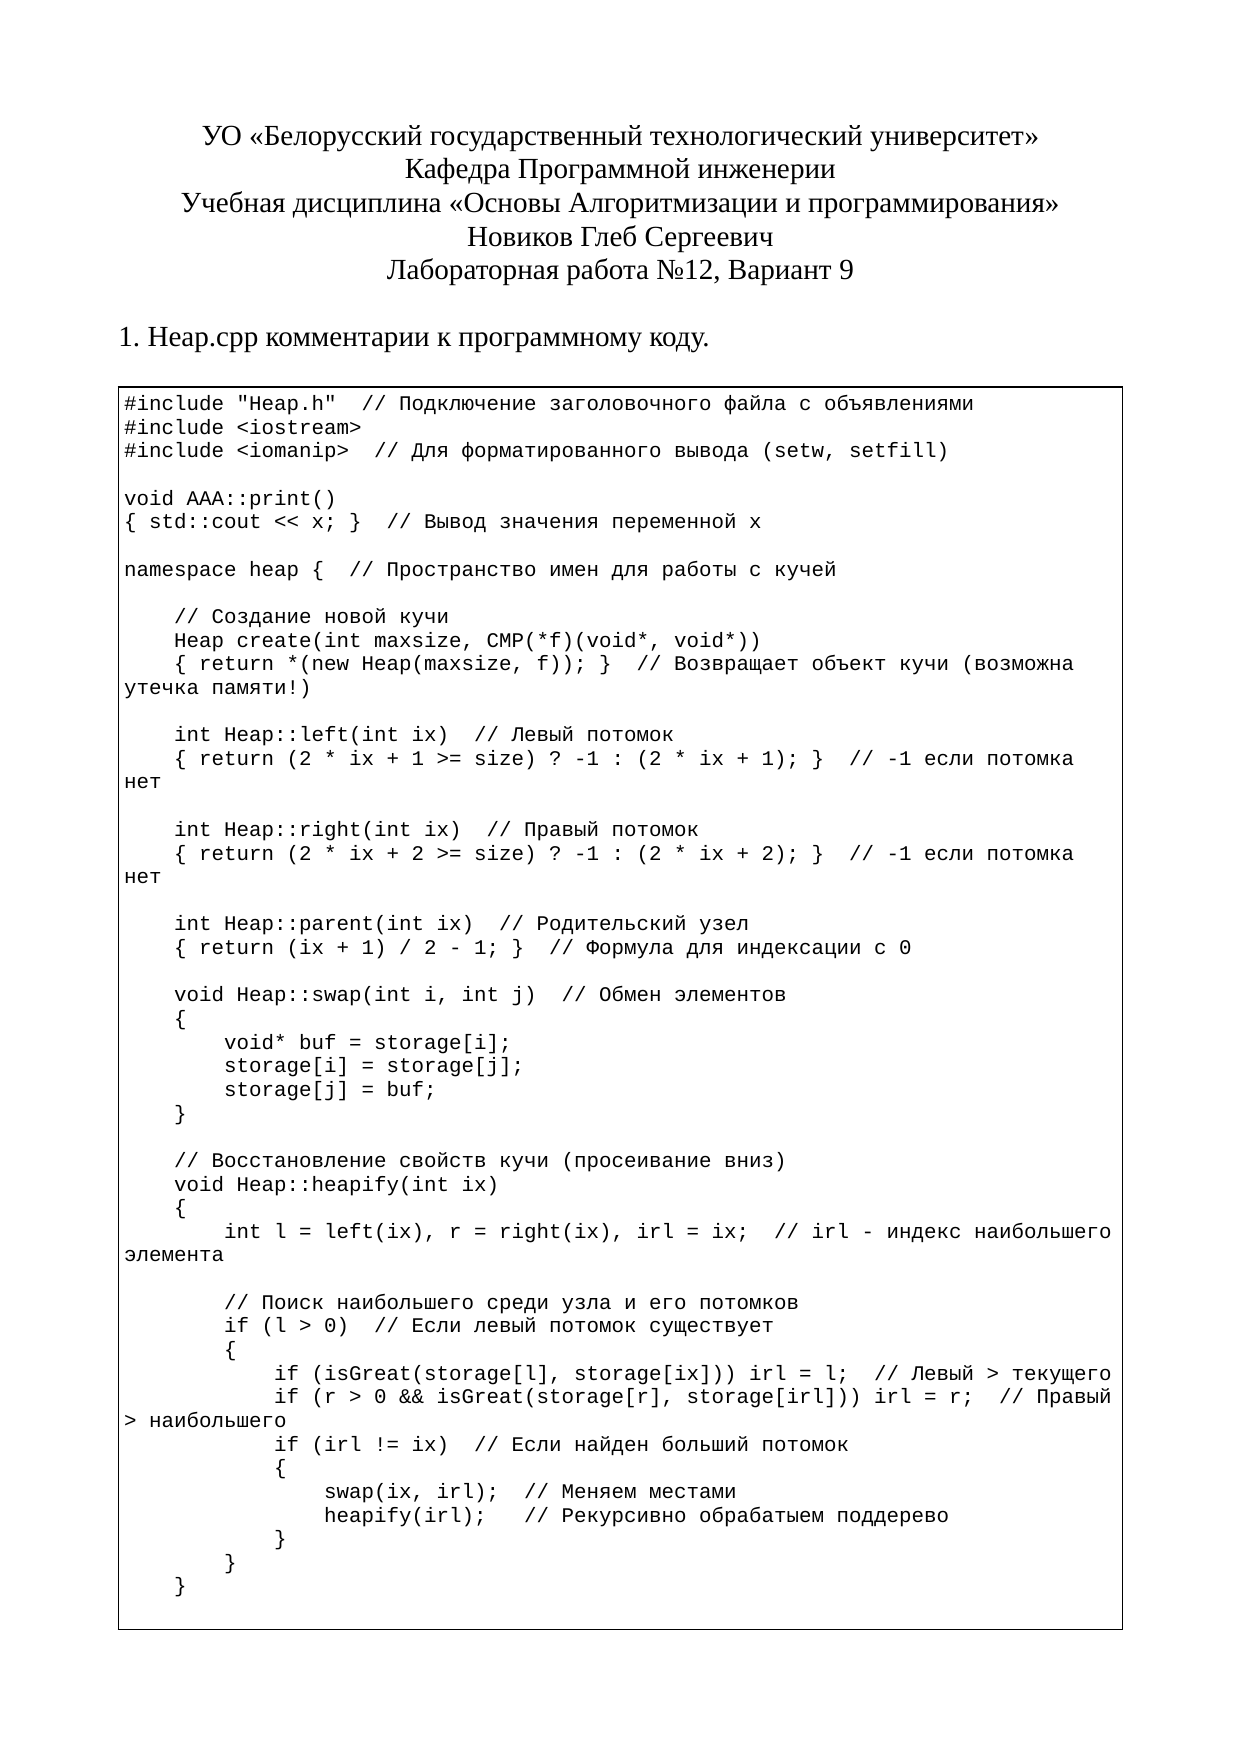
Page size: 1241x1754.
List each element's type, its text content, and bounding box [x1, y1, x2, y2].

text Учебная дисциплина «Основы Алгоритмизации и программирования» [118, 185, 1122, 219]
text Лабораторная работа №12, Вариант 9 [118, 252, 1122, 286]
text Новиков Глеб Сергеевич [118, 219, 1122, 252]
text 1. Heap.cpp комментарии к программному коду. [118, 319, 1122, 353]
table_header #include "Heap.h" // Подключение заголовочного файла с объявлениями #include <iostream> #include <iomanip> // Для форматированного вывода (setw, setfill) void AAA::print() { std::cout << x; } // Вывод значения переменной x namespace heap { // Пространство имен для работы с кучей // Создание новой кучи Heap create(int maxsize, CMP(*f)(void*, void*)) { return *(new Heap(maxsize, f)); } // Возвращает объект кучи (возможна утечка памяти!) int Heap::left(int ix) // Левый потомок { return (2 * ix + 1 >= size) ? -1 : (2 * ix + 1); } // -1 если потомка нет int Heap::right(int ix) // Правый потомок { return (2 * ix + 2 >= size) ? -1 : (2 * ix + 2); } // -1 если потомка нет int Heap::parent(int ix) // Родительский узел { return (ix + 1) / 2 - 1; } // Формула для индексации с 0 void Heap::swap(int i, int j) // Обмен элементов { void* buf = storage[i]; storage[i] = storage[j]; storage[j] = buf; } // Восстановление свойств кучи (просеивание вниз) void Heap::heapify(int ix) { int l = left(ix), r = right(ix), irl = ix; // irl - индекс наибольшего элемента // Поиск наибольшего среди узла и его потомков if (l > 0) // Если левый потомок существует { if (isGreat(storage[l], storage[ix])) irl = l; // Левый > текущего if (r > 0 && isGreat(storage[r], storage[irl])) irl = r; // Правый > наибольшего if (irl != ix) // Если найден больший потомок { swap(ix, irl); // Меняем местами heapify(irl); // Рекурсивно обрабатыем поддерево } } } [119, 388, 1122, 1628]
text УО «Белорусский государственный технологический университет» [118, 118, 1122, 152]
text Кафедра Программной инженерии [118, 152, 1122, 185]
